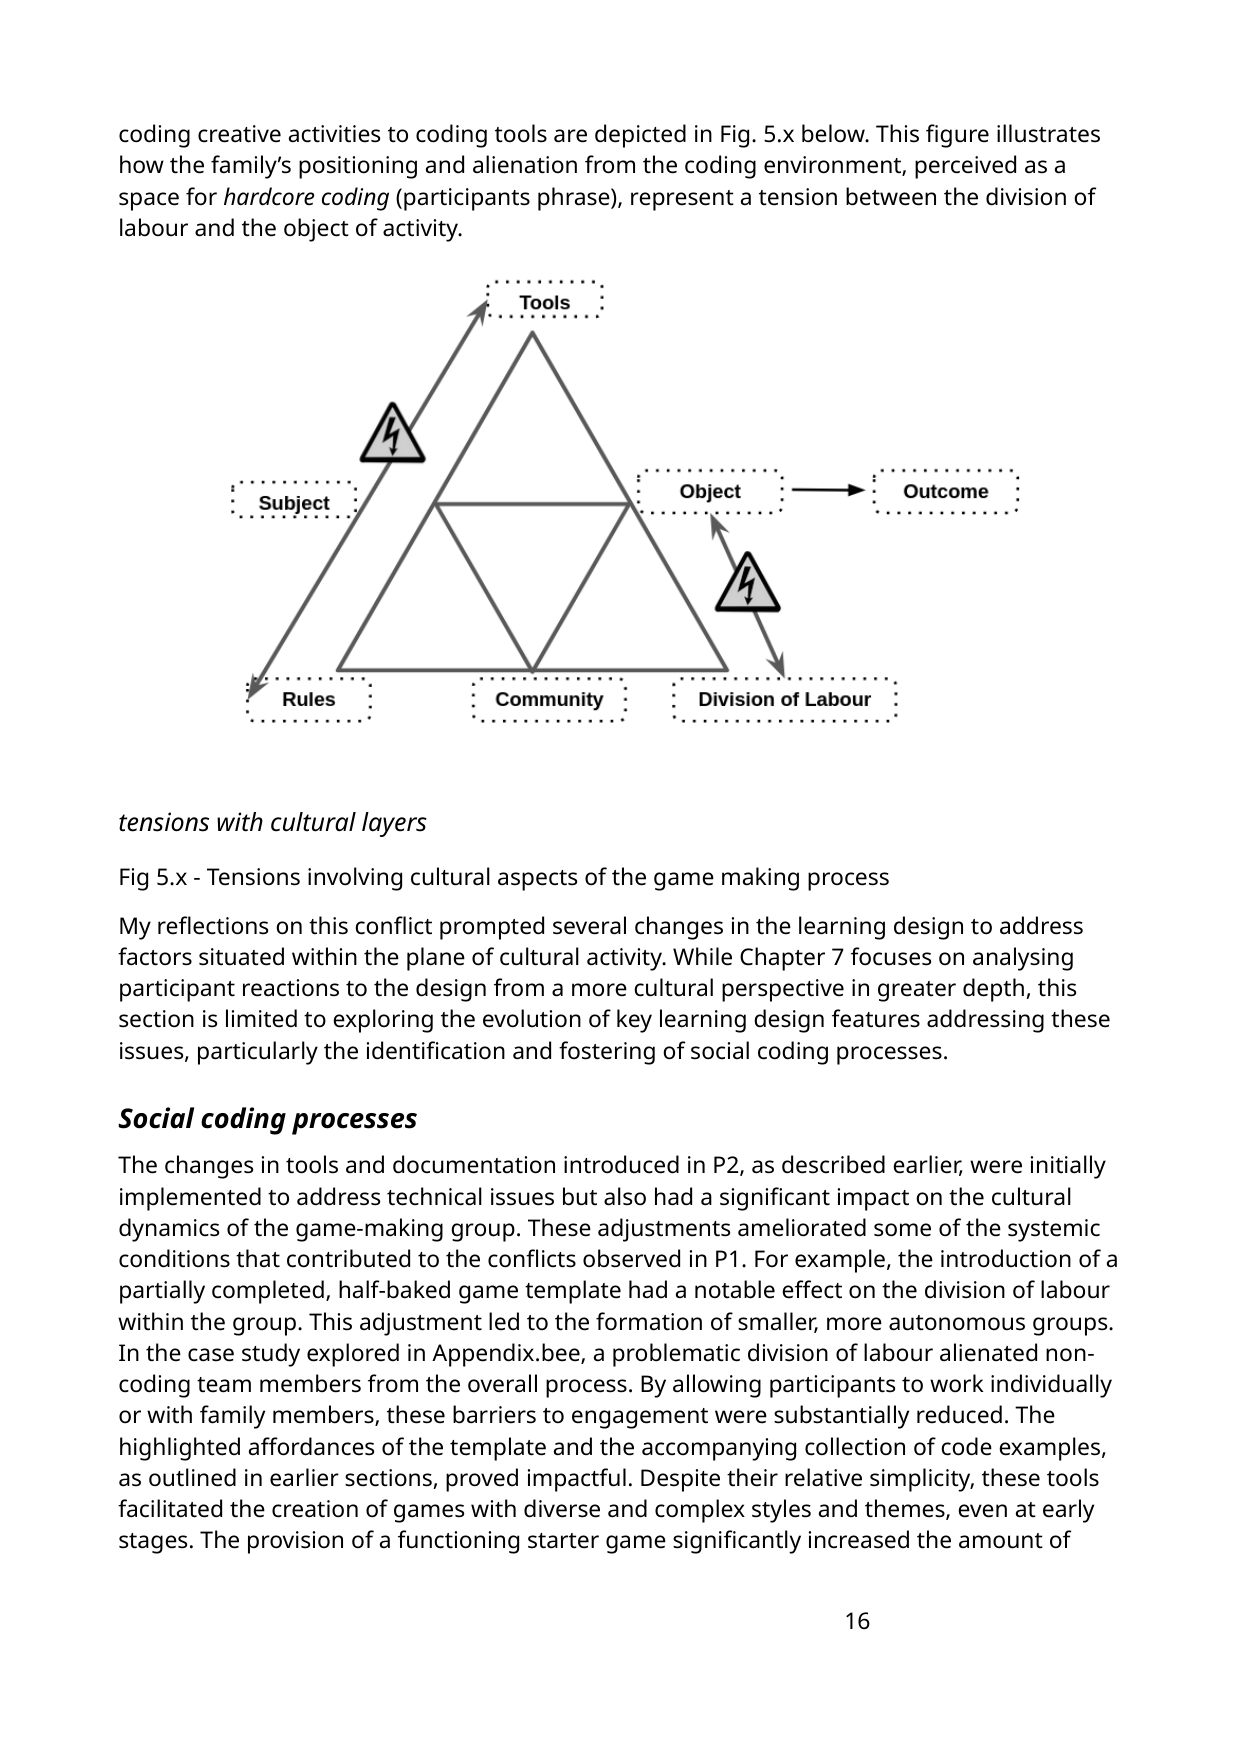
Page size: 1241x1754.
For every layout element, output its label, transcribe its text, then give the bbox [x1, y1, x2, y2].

text My reflections on this conflict prompted several changes in the learning design to address factors situated within the plane of cultural activity. While Chapter 7 focuses on analysing participant reactions to the design from a more cultural perspective in greater depth, this section is limited to exploring the evolution of key learning design features addressing these issues, particularly the identification and fostering of social coding processes. [118, 909, 1122, 1066]
text tensions with cultural layers [118, 805, 1122, 839]
subtitle Social coding processes [118, 1100, 1122, 1137]
picture [118, 252, 1072, 793]
text Fig 5.x - Tensions involving cultural aspects of the game making process [118, 860, 1122, 892]
text The changes in tools and documentation introduced in P2, as described earlier, were initially implemented to address technical issues but also had a significant impact on the cultural dynamics of the game-making group. These adjustments ameliorated some of the systemic conditions that contributed to the conflicts observed in P1. For example, the introduction of a partially completed, half-baked game template had a notable effect on the division of labour within the group. This adjustment led to the formation of smaller, more autonomous groups. In the case study explored in Appendix.bee, a problematic division of labour alienated non-coding team members from the overall process. By allowing participants to work individually or with family members, these barriers to engagement were substantially reduced. The highlighted affordances of the template and the accompanying collection of code examples, as outlined in earlier sections, proved impactful. Despite their relative simplicity, these tools facilitated the creation of games with diverse and complex styles and themes, even at early stages. The provision of a functioning starter game significantly increased the amount of [118, 1149, 1122, 1555]
text coding creative activities to coding tools are depicted in Fig. 5.x below. This figure illustrates how the family’s positioning and alienation from the coding environment, perceived as a space for hardcore coding (participants phrase), represent a tension between the division of labour and the object of activity. [118, 118, 1122, 243]
